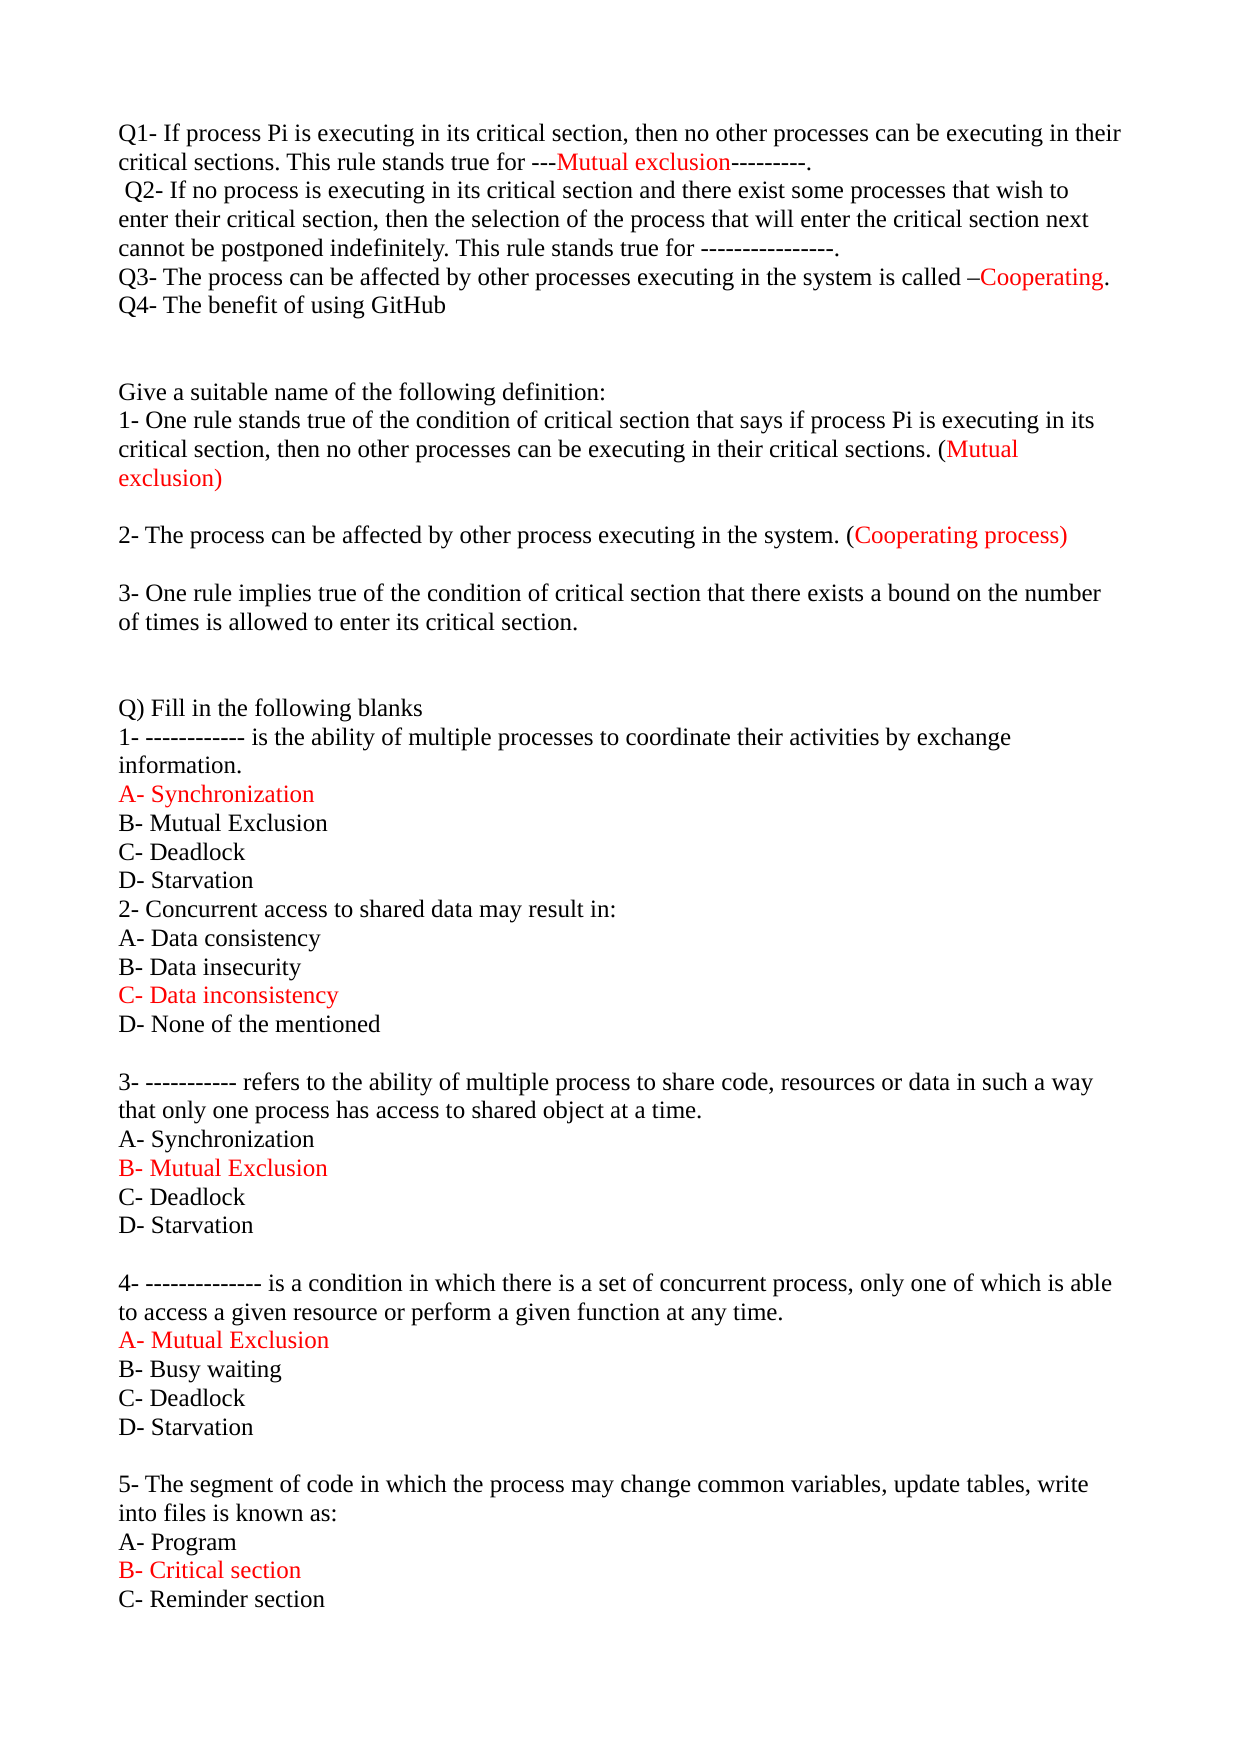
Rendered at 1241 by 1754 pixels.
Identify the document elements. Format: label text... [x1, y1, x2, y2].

text A- Mutual Exclusion [118, 1326, 1122, 1354]
text 1- ------------ is the ability of multiple processes to coordinate their activities by exchange information. [118, 722, 1122, 779]
text C- Reminder section [118, 1584, 1122, 1613]
text Q) Fill in the following blanks [118, 693, 1122, 722]
text Q1- If process Pi is executing in its critical section, then no other processes can be executing in their critical sections. This rule stands true for ---Mutual exclusion---------. [118, 118, 1122, 176]
text B- Mutual Exclusion [118, 808, 1122, 837]
text 1- One rule stands true of the condition of critical section that says if process Pi is executing in its critical section, then no other processes can be executing in their critical sections. (Mutual exclusion) [118, 406, 1122, 492]
text C- Deadlock [118, 1383, 1122, 1412]
text A- Synchronization [118, 1124, 1122, 1153]
text C- Data inconsistency [118, 981, 1122, 1009]
text D- None of the mentioned [118, 1009, 1122, 1038]
text Q4- The benefit of using GitHub [118, 291, 1122, 319]
text 2- Concurrent access to shared data may result in: [118, 894, 1122, 923]
text A- Data consistency [118, 923, 1122, 952]
text D- Starvation [118, 866, 1122, 894]
text Q2- If no process is executing in its critical section and there exist some processes that wish to enter their critical section, then the selection of the process that will enter the critical section next cannot be postponed indefinitely. This rule stands true for ----------------. [118, 176, 1122, 262]
text B- Data insecurity [118, 952, 1122, 981]
text A- Program [118, 1527, 1122, 1556]
text 5- The segment of code in which the process may change common variables, update tables, write into files is known as: [118, 1469, 1122, 1527]
text 3- One rule implies true of the condition of critical section that there exists a bound on the number of times is allowed to enter its critical section. [118, 578, 1122, 636]
text D- Starvation [118, 1211, 1122, 1239]
text B- Mutual Exclusion [118, 1153, 1122, 1182]
text A- Synchronization [118, 779, 1122, 808]
text 3- ----------- refers to the ability of multiple process to share code, resources or data in such a way that only one process has access to shared object at a time. [118, 1067, 1122, 1124]
text 4- -------------- is a condition in which there is a set of concurrent process, only one of which is able to access a given resource or perform a given function at any time. [118, 1268, 1122, 1326]
text C- Deadlock [118, 1182, 1122, 1211]
text Give a suitable name of the following definition: [118, 377, 1122, 406]
text 2- The process can be affected by other process executing in the system. (Cooperating process) [118, 521, 1122, 549]
text B- Busy waiting [118, 1354, 1122, 1383]
text D- Starvation [118, 1412, 1122, 1441]
text B- Critical section [118, 1556, 1122, 1584]
text Q3- The process can be affected by other processes executing in the system is called –Cooperating. [118, 262, 1122, 291]
text C- Deadlock [118, 837, 1122, 866]
